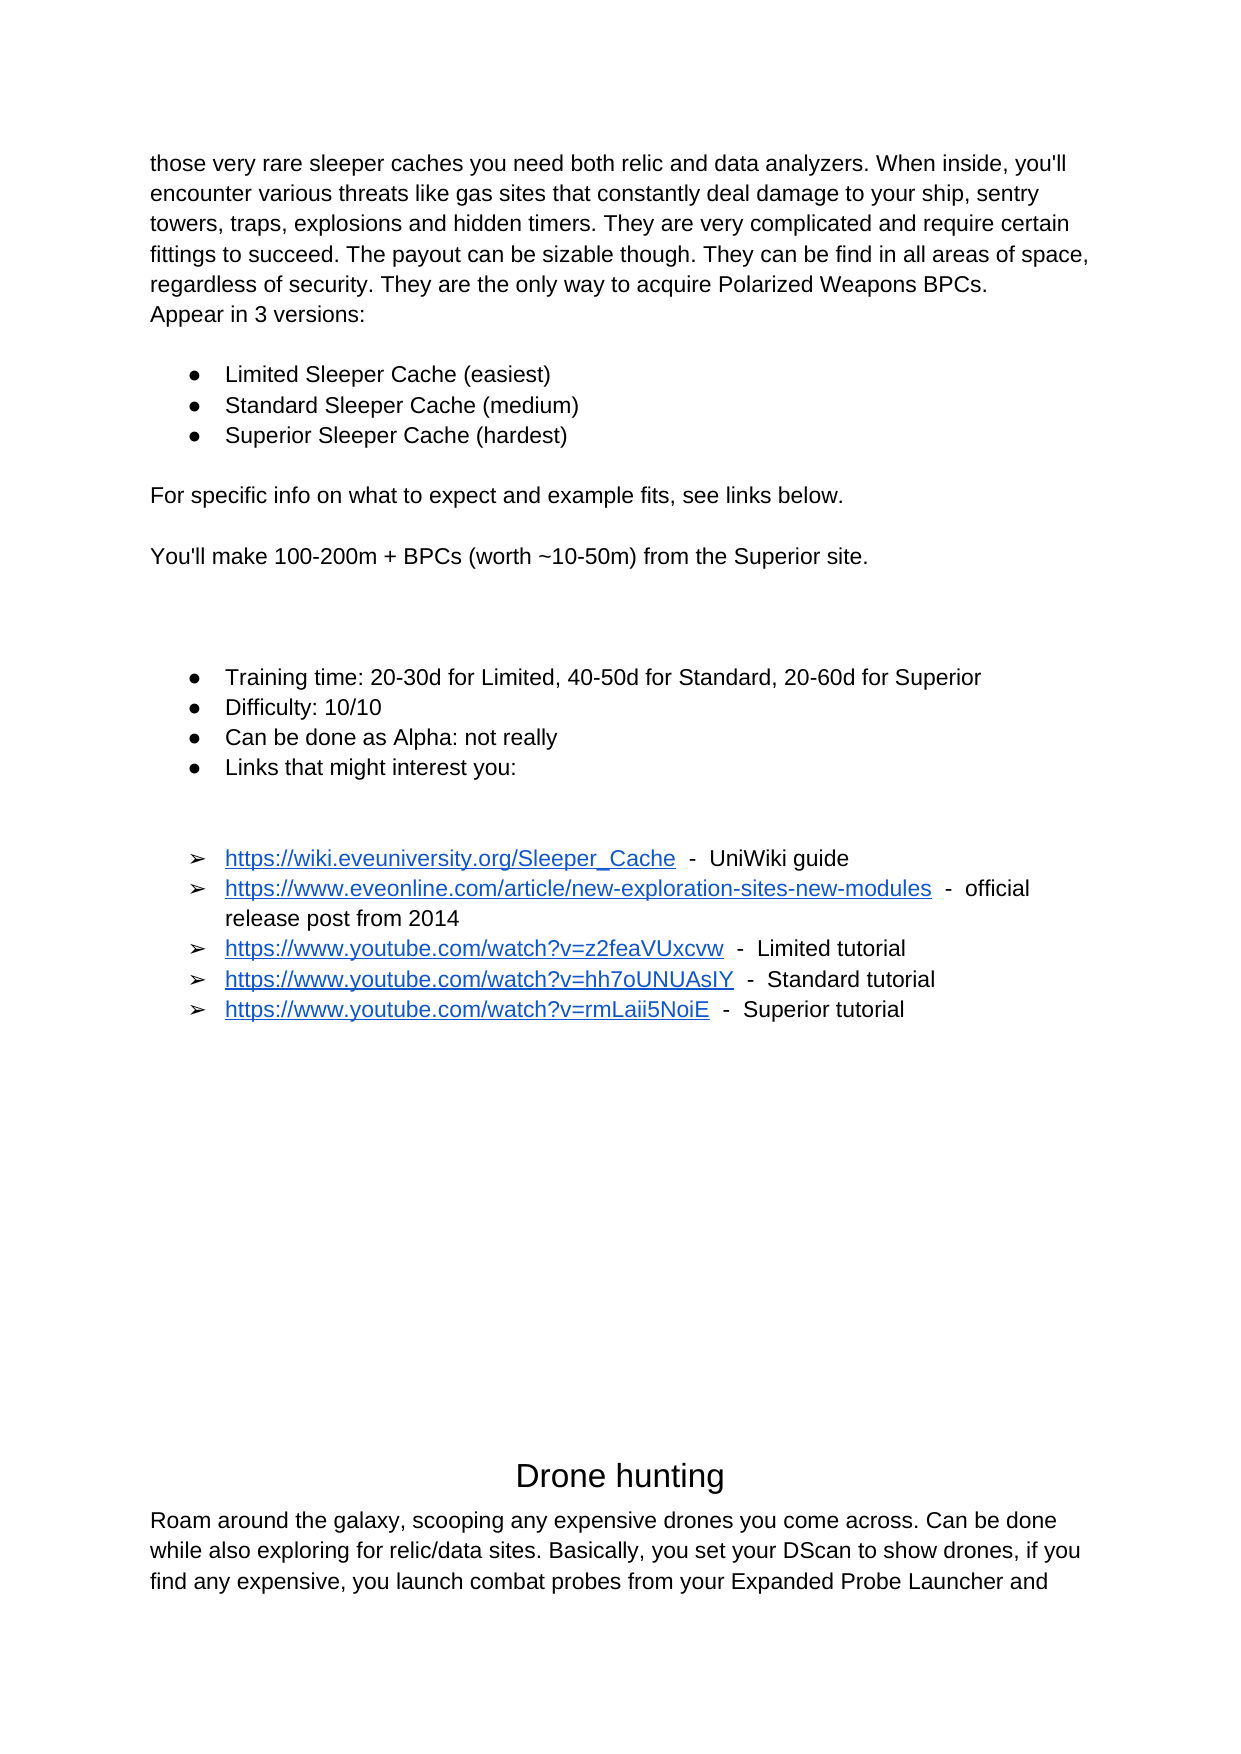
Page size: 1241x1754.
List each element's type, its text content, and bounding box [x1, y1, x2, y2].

list Training time: 20-30d for Limited, 40-50d for Standard, 20-60d for Superior [187, 663, 1090, 690]
list Limited Sleeper Cache (easiest) [187, 361, 1090, 388]
text You'll make 100-200m + BPCs (worth ~10-50m) from the Superior site. [150, 543, 1090, 569]
list https://www.youtube.com/watch?v=rmLaii5NoiE - Superior tutorial [187, 996, 1090, 1022]
list https://www.eveonline.com/article/new-exploration-sites-new-modules - official release post from 2014 [187, 875, 1090, 932]
list Can be done as Alpha: not really [187, 724, 1090, 750]
text those very rare sleeper caches you need both relic and data analyzers. When inside, you'll encounter various threats like gas sites that constantly deal damage to your ship, sentry towers, traps, explosions and hidden timers. They are very complicated and require certain fittings to succeed. The payout can be sizable though. They can be find in all areas of space, regardless of security. They are the only way to acquire Polarized Weapons BPCs. [150, 150, 1090, 297]
list Links that might interest you: [187, 754, 1090, 781]
list Difficulty: 10/10 [187, 694, 1090, 720]
list https://www.youtube.com/watch?v=hh7oUNUAsIY - Standard tutorial [187, 966, 1090, 992]
text Appear in 3 versions: [150, 301, 1090, 327]
list Superior Sleeper Cache (hardest) [187, 422, 1090, 448]
text For specific info on what to expect and example fits, see links below. [150, 482, 1090, 509]
list Standard Sleeper Cache (medium) [187, 392, 1090, 418]
list https://wiki.eveuniversity.org/Sleeper_Cache - UniWiki guide [187, 845, 1090, 871]
list https://www.youtube.com/watch?v=z2feaVUxcvw - Limited tutorial [187, 935, 1090, 962]
subtitle Drone hunting [150, 1456, 1090, 1495]
text Roam around the galaxy, scooping any expensive drones you come across. Can be done while also exploring for relic/data sites. Basically, you set your DScan to show drones, if you find any expensive, you launch combat probes from your Expanded Probe Launcher and [150, 1507, 1090, 1594]
